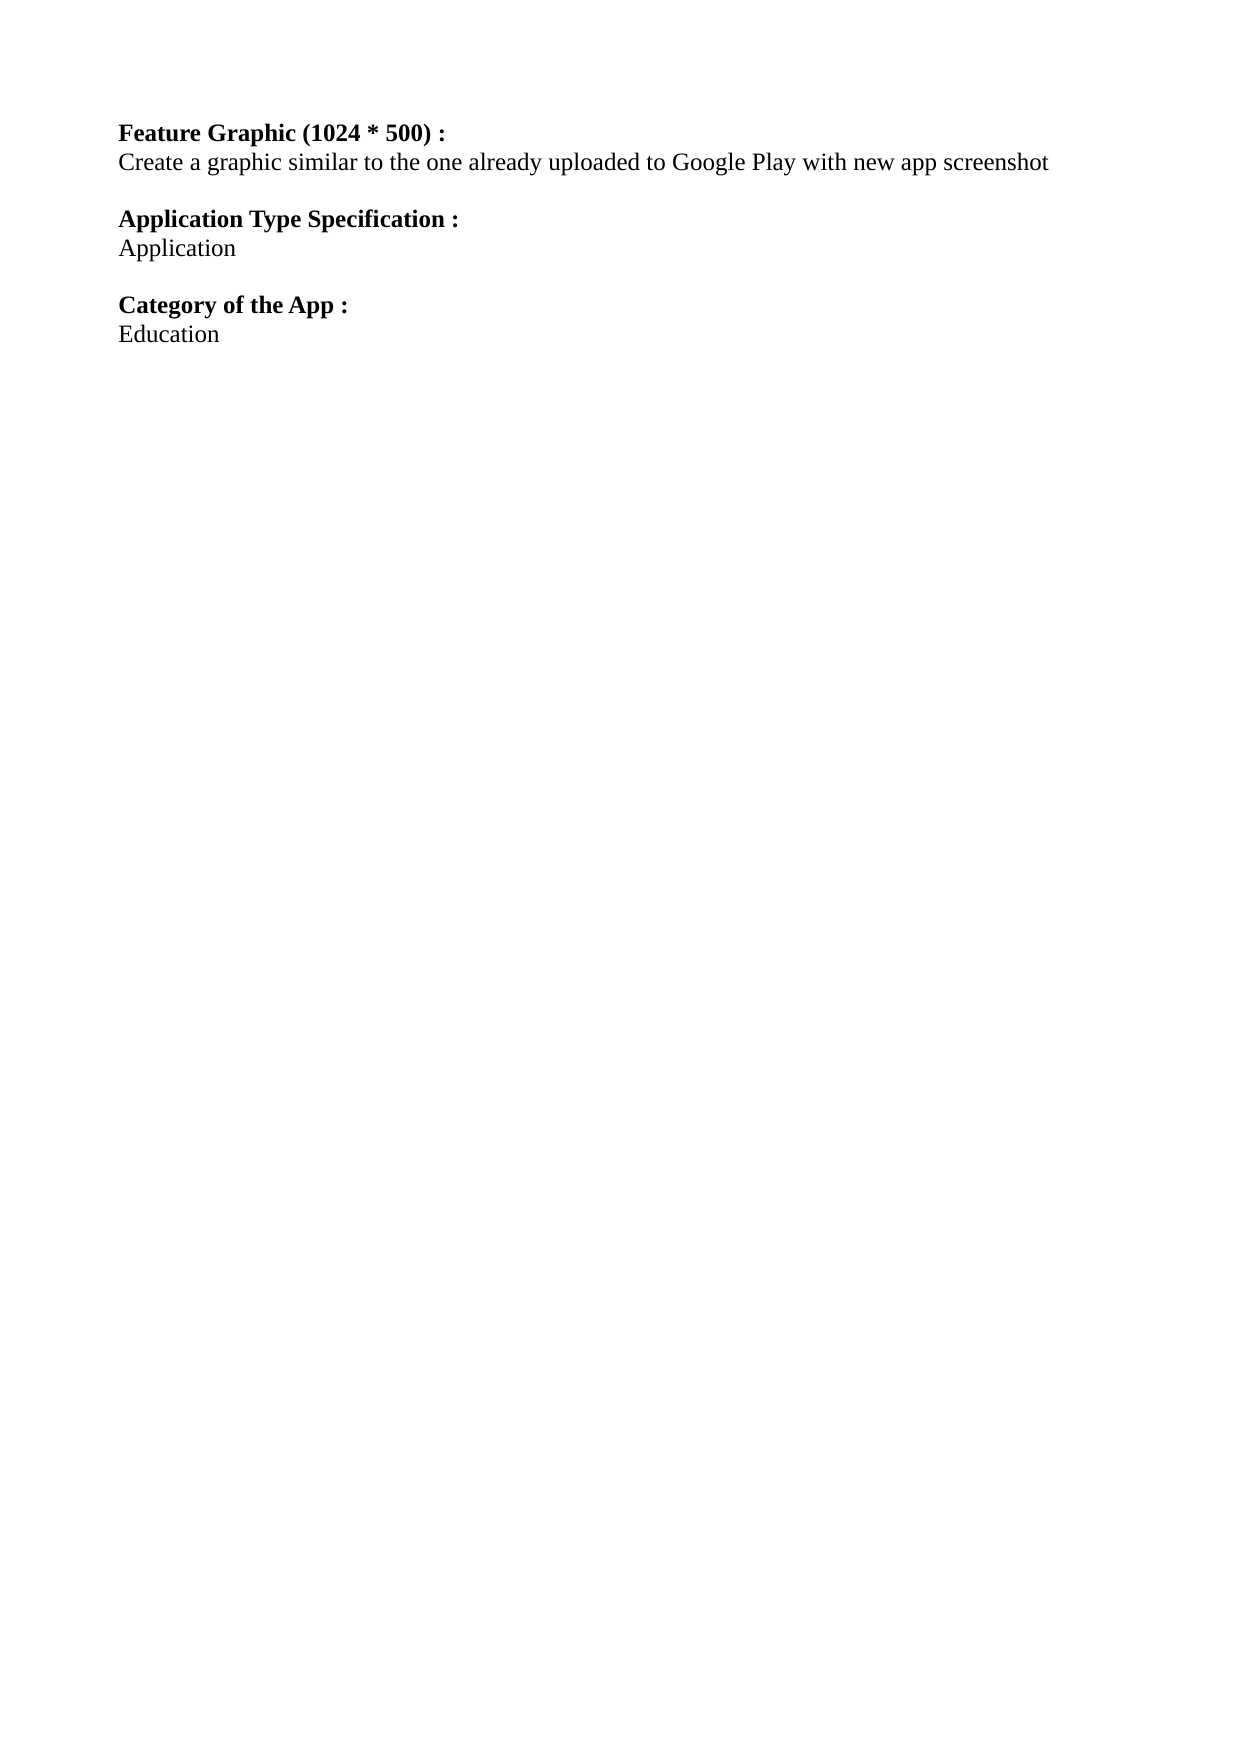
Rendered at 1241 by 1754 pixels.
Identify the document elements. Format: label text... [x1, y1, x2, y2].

text Feature Graphic (1024 * 500) : Create a graphic similar to the one already uploaded to Google Play with new app screenshot Application Type Specification : Application Category of the App : Education [118, 118, 1122, 348]
